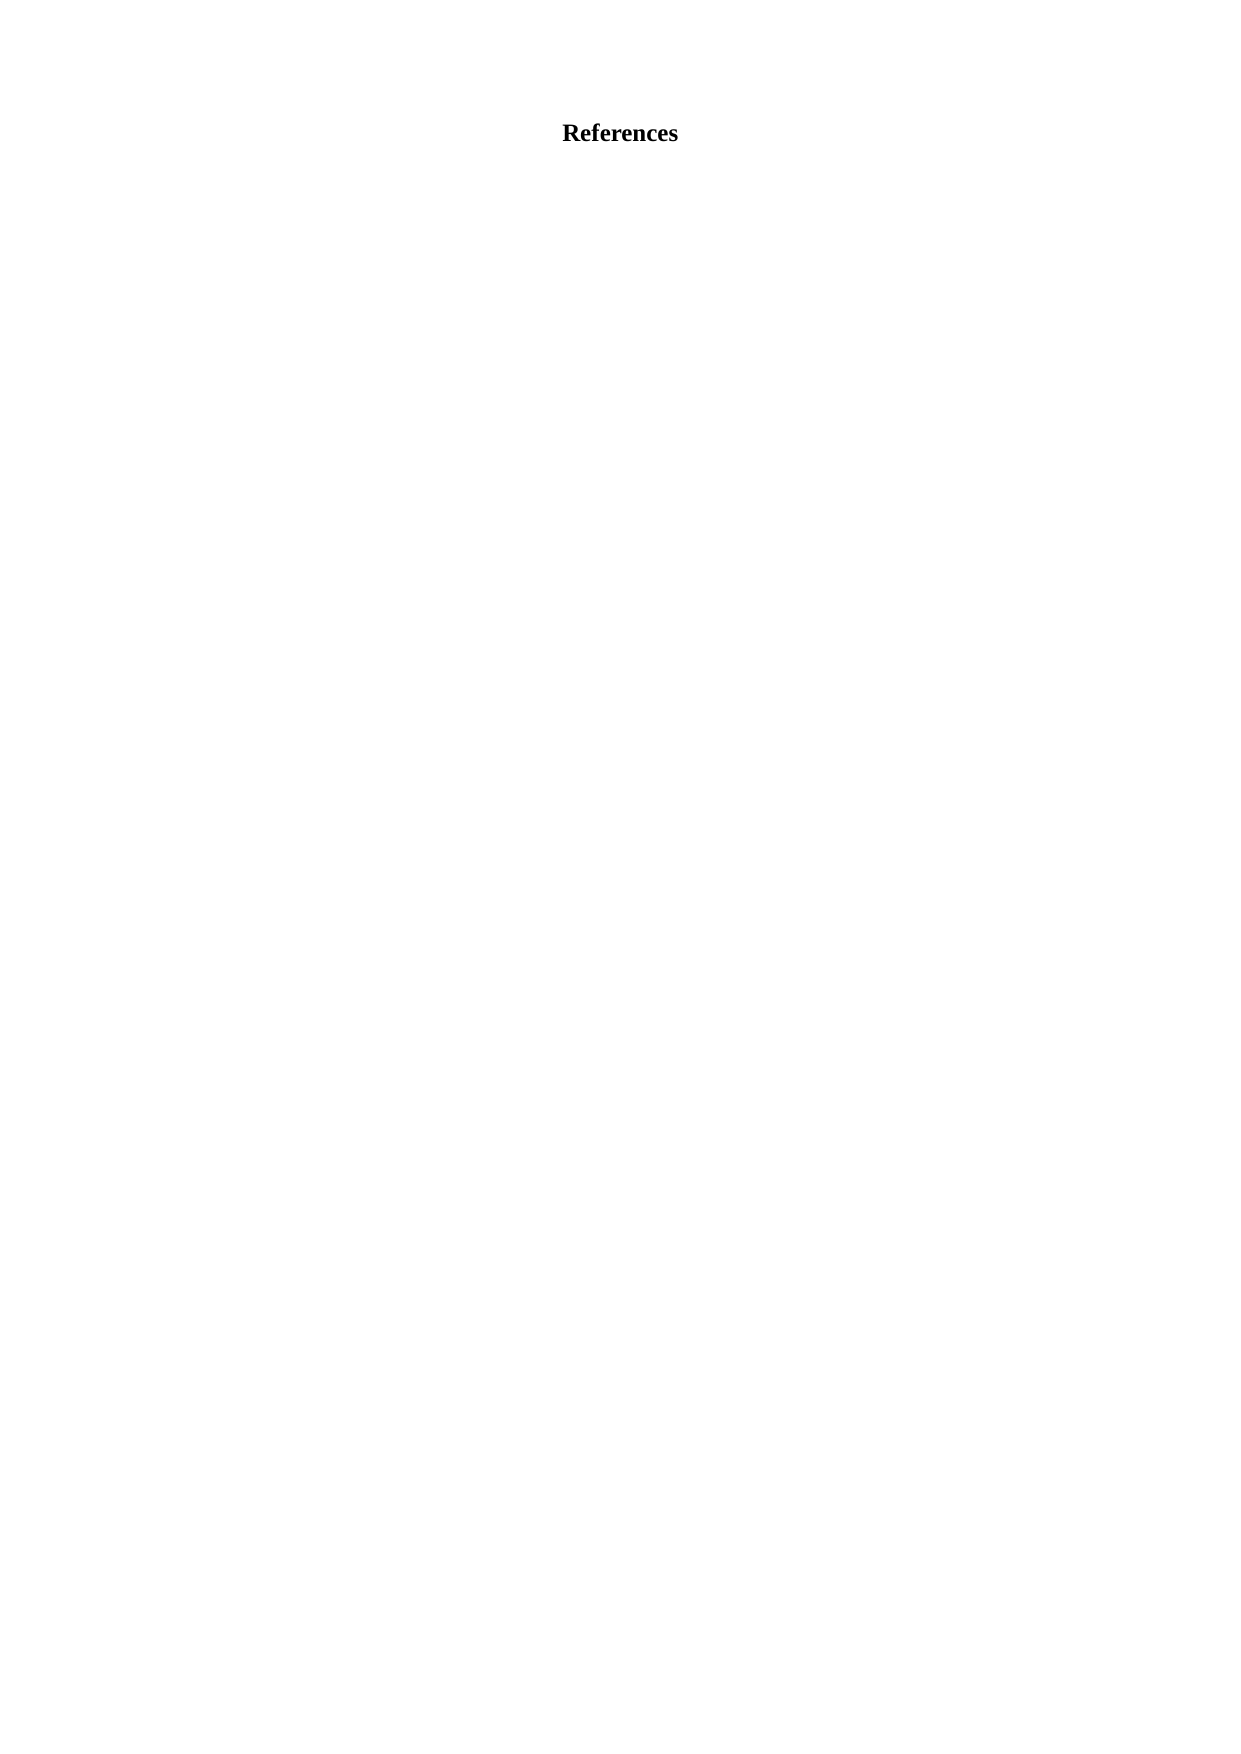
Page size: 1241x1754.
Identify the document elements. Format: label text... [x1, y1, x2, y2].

text References [118, 118, 1122, 147]
